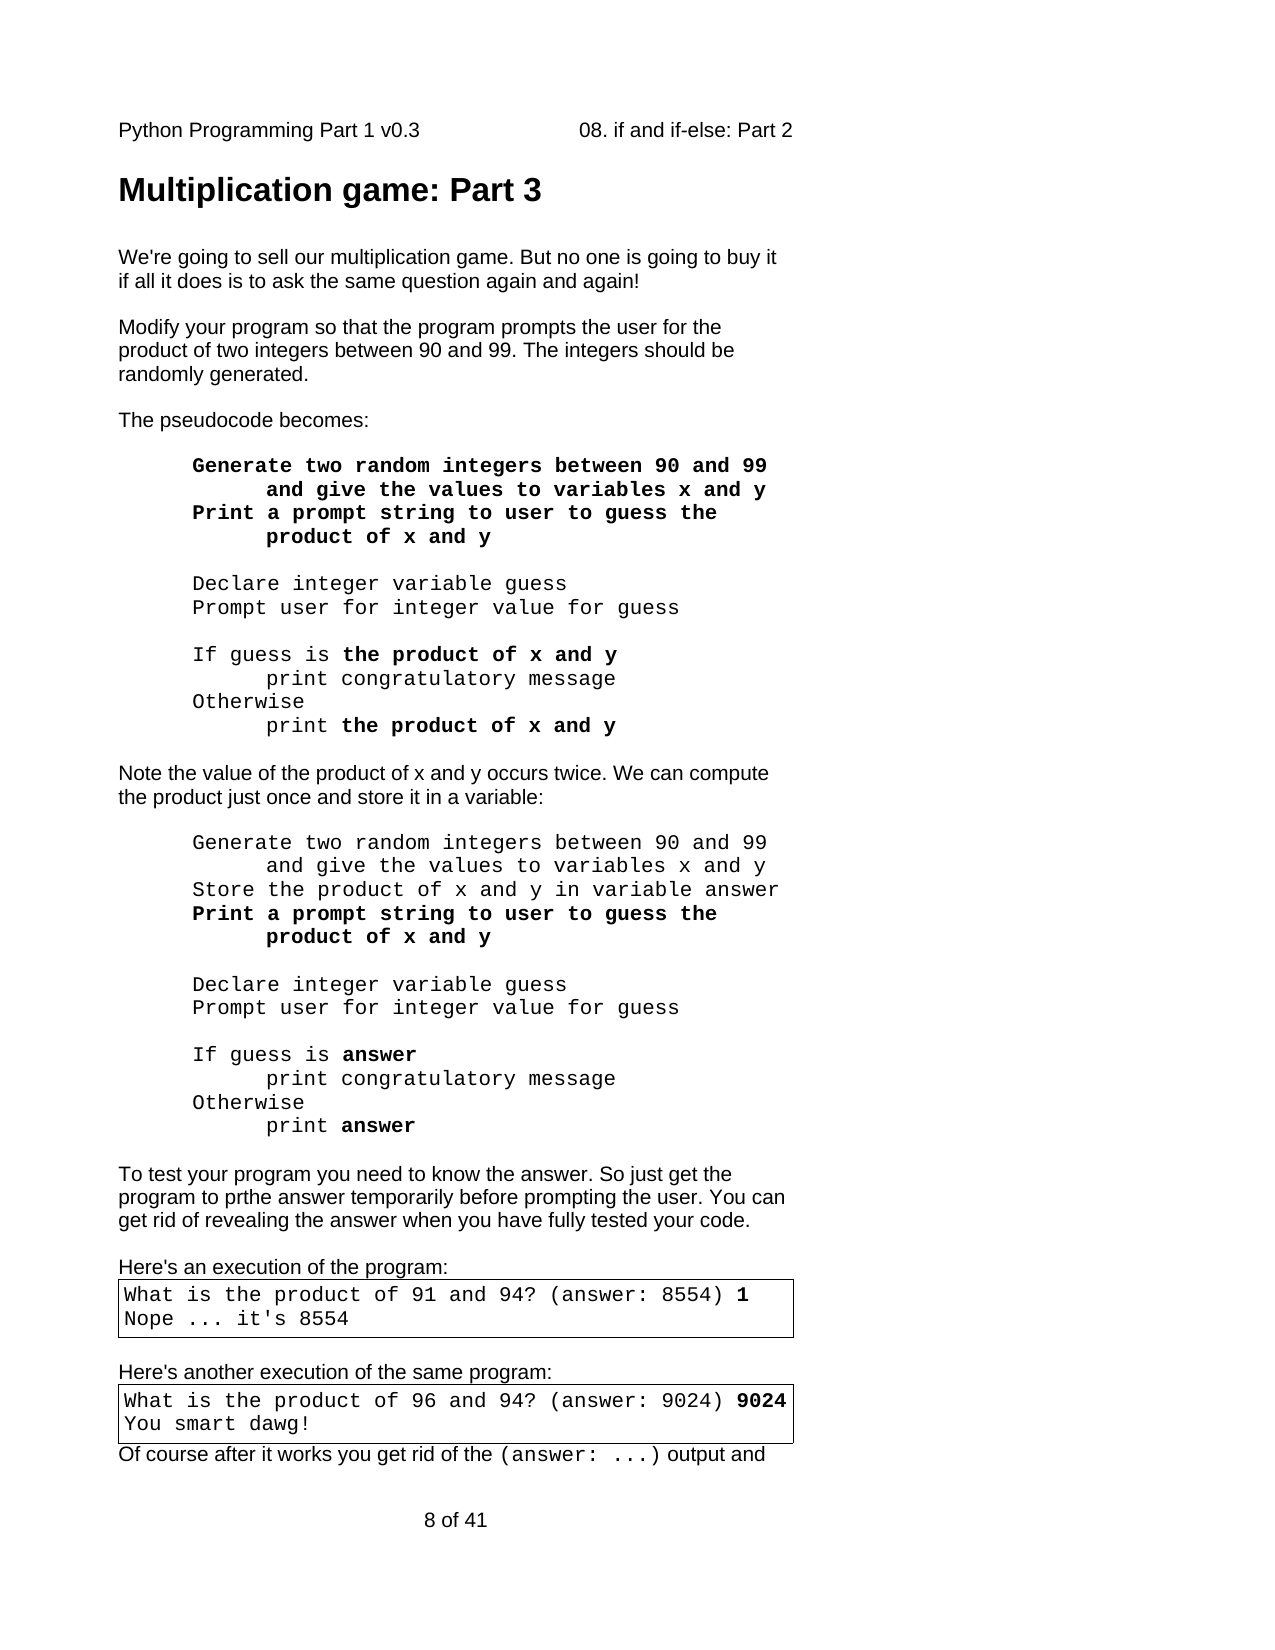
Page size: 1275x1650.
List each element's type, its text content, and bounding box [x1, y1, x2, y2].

text print answer [118, 1115, 793, 1139]
text Otherwise [118, 1092, 793, 1115]
table_header What is the product of 91 and 94? (answer: 8554) 1 Nope ... it's 8554 [119, 1280, 793, 1337]
text and give the values to variables x and y [118, 479, 793, 502]
text If guess is the product of x and y [118, 644, 793, 668]
text To test your program you need to know the answer. So just get the program to prthe answer temporarily before prompting the user. You can get rid of revealing the answer when you have fully tested your code. [118, 1162, 793, 1232]
text Declare integer variable guess [118, 973, 793, 997]
text Declare integer variable guess [118, 573, 793, 597]
text Generate two random integers between 90 and 99 [118, 832, 793, 855]
text Generate two random integers between 90 and 99 [118, 455, 793, 479]
text Print a prompt string to user to guess the [118, 903, 793, 926]
text Prompt user for integer value for guess [118, 597, 793, 621]
text We're going to sell our multiplication game. But no one is going to buy it if all it does is to ask the same question again and again! [118, 246, 793, 292]
text Store the product of x and y in variable answer [118, 879, 793, 903]
text Print a prompt string to user to guess the [118, 502, 793, 526]
text Here's an execution of the program: [118, 1255, 793, 1278]
text Prompt user for integer value for guess [118, 997, 793, 1021]
text print congratulatory message [118, 1068, 793, 1092]
text If guess is answer [118, 1044, 793, 1068]
table_header What is the product of 96 and 94? (answer: 9024) 9024 You smart dawg! [119, 1385, 793, 1443]
text Modify your program so that the program prompts the user for the product of two integers between 90 and 99. The integers should be randomly generated. [118, 316, 793, 385]
text print the product of x and y [118, 715, 793, 739]
text and give the values to variables x and y [118, 855, 793, 879]
text Here's another execution of the same program: [118, 1361, 793, 1384]
text Note the value of the product of x and y occurs twice. We can compute the product just once and store it in a variable: [118, 762, 793, 808]
text print congratulatory message [118, 668, 793, 691]
text Multiplication game: Part 3 [118, 171, 793, 208]
text Otherwise [118, 691, 793, 715]
text The pseudocode becomes: [118, 408, 793, 432]
text product of x and y [118, 926, 793, 950]
text Of course after it works you get rid of the (answer: ...) output and [118, 1444, 793, 1468]
text product of x and y [118, 526, 793, 549]
